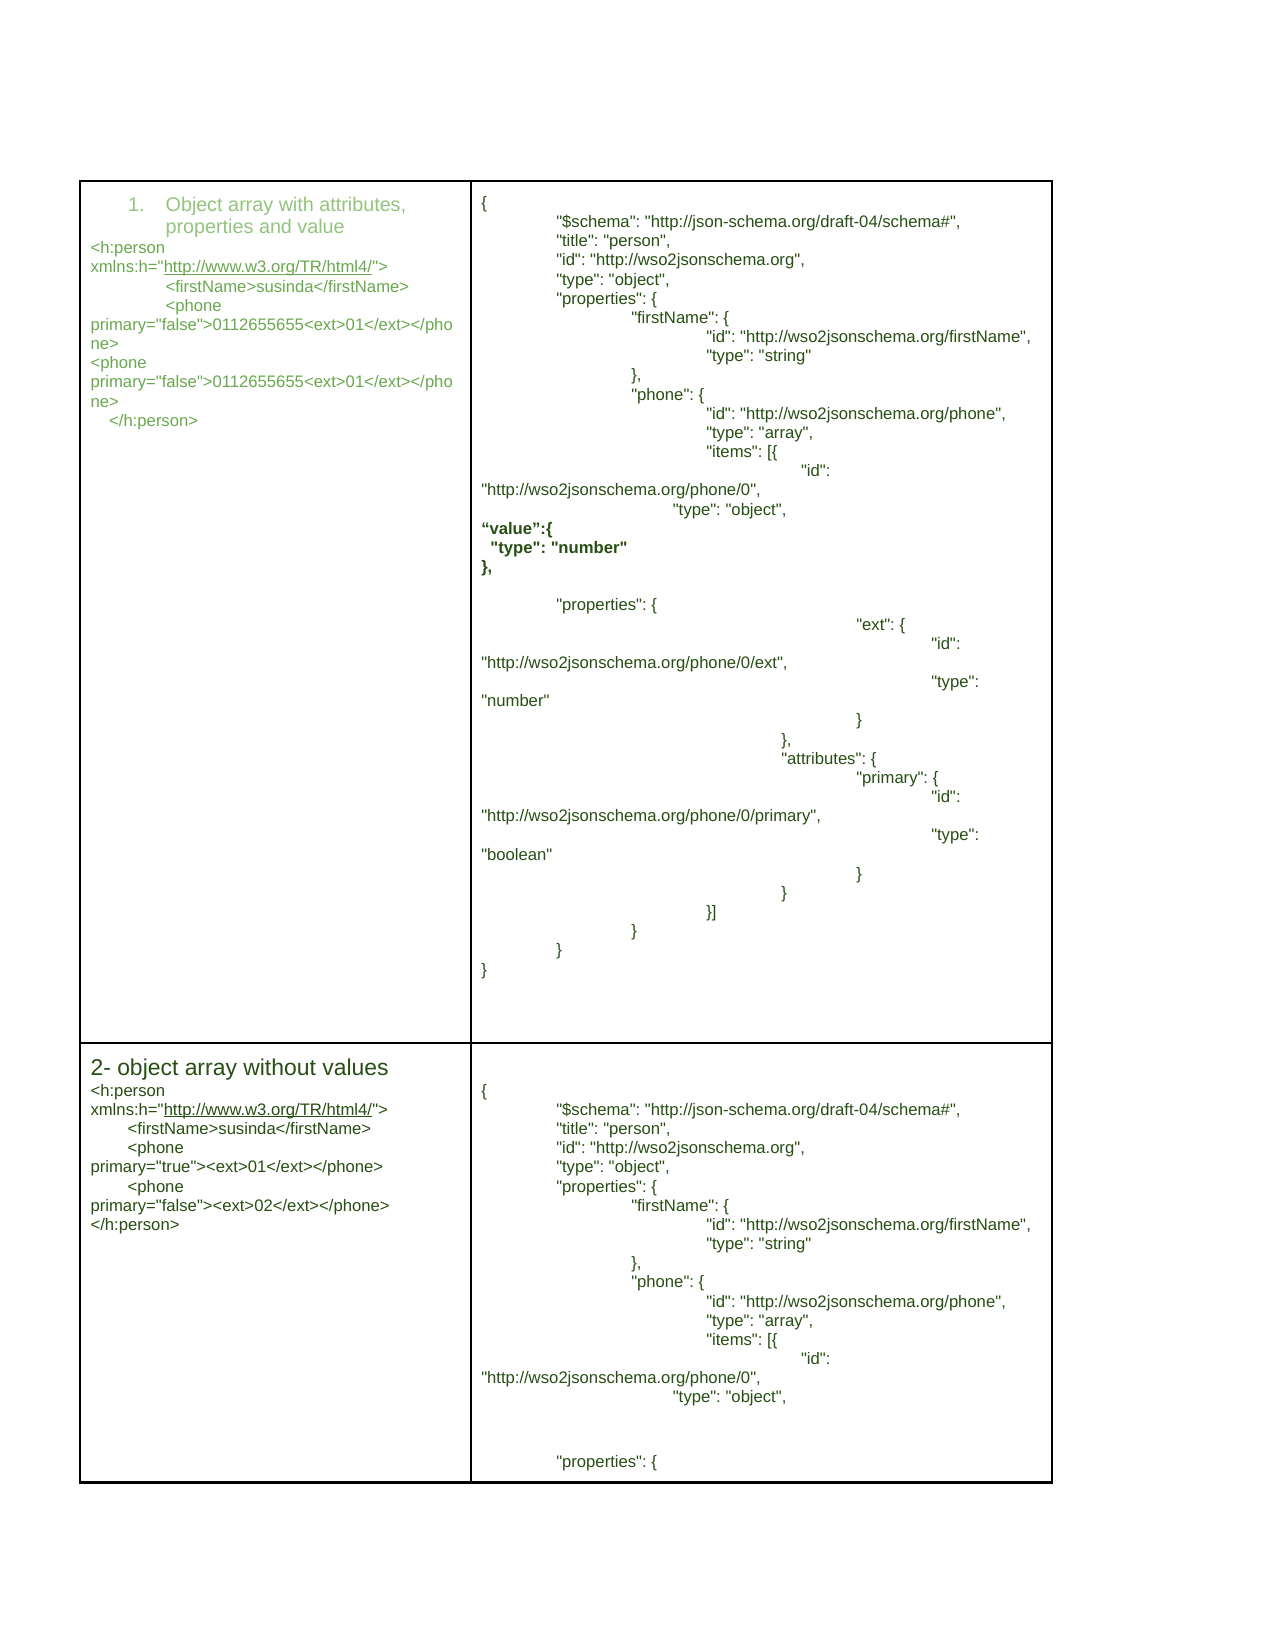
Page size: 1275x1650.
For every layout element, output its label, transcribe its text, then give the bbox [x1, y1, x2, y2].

table_header Object array with attributes, properties and value <h:person xmlns:h="http://www.w3.org/TR/html4/"> <firstName>susinda</firstName> <phone primary="false">0112655655<ext>01</ext></phone> <phone primary="false">0112655655<ext>01</ext></phone> </h:person> [81, 182, 470, 1042]
table_cell 2- object array without values <h:person xmlns:h="http://www.w3.org/TR/html4/"> <firstName>susinda</firstName> <phone primary="true"><ext>01</ext></phone> <phone primary="false"><ext>02</ext></phone> </h:person> [81, 1044, 470, 1481]
table_cell { "$schema": "http://json-schema.org/draft-04/schema#", "title": "person", "id": "http://wso2jsonschema.org", "type": "object", "properties": { "firstName": { "id": "http://wso2jsonschema.org/firstName", "type": "string" }, "phone": { "id": "http://wso2jsonschema.org/phone", "type": "array", "items": [{ "id": "http://wso2jsonschema.org/phone/0", "type": "object", "properties": { [472, 1044, 1051, 1481]
table_header { "$schema": "http://json-schema.org/draft-04/schema#", "title": "person", "id": "http://wso2jsonschema.org", "type": "object", "properties": { "firstName": { "id": "http://wso2jsonschema.org/firstName", "type": "string" }, "phone": { "id": "http://wso2jsonschema.org/phone", "type": "array", "items": [{ "id": "http://wso2jsonschema.org/phone/0", "type": "object", “value”:{ "type": "number" }, "properties": { "ext": { "id": "http://wso2jsonschema.org/phone/0/ext", "type": "number" } }, "attributes": { "primary": { "id": "http://wso2jsonschema.org/phone/0/primary", "type": "boolean" } } }] } } } [472, 182, 1051, 1042]
